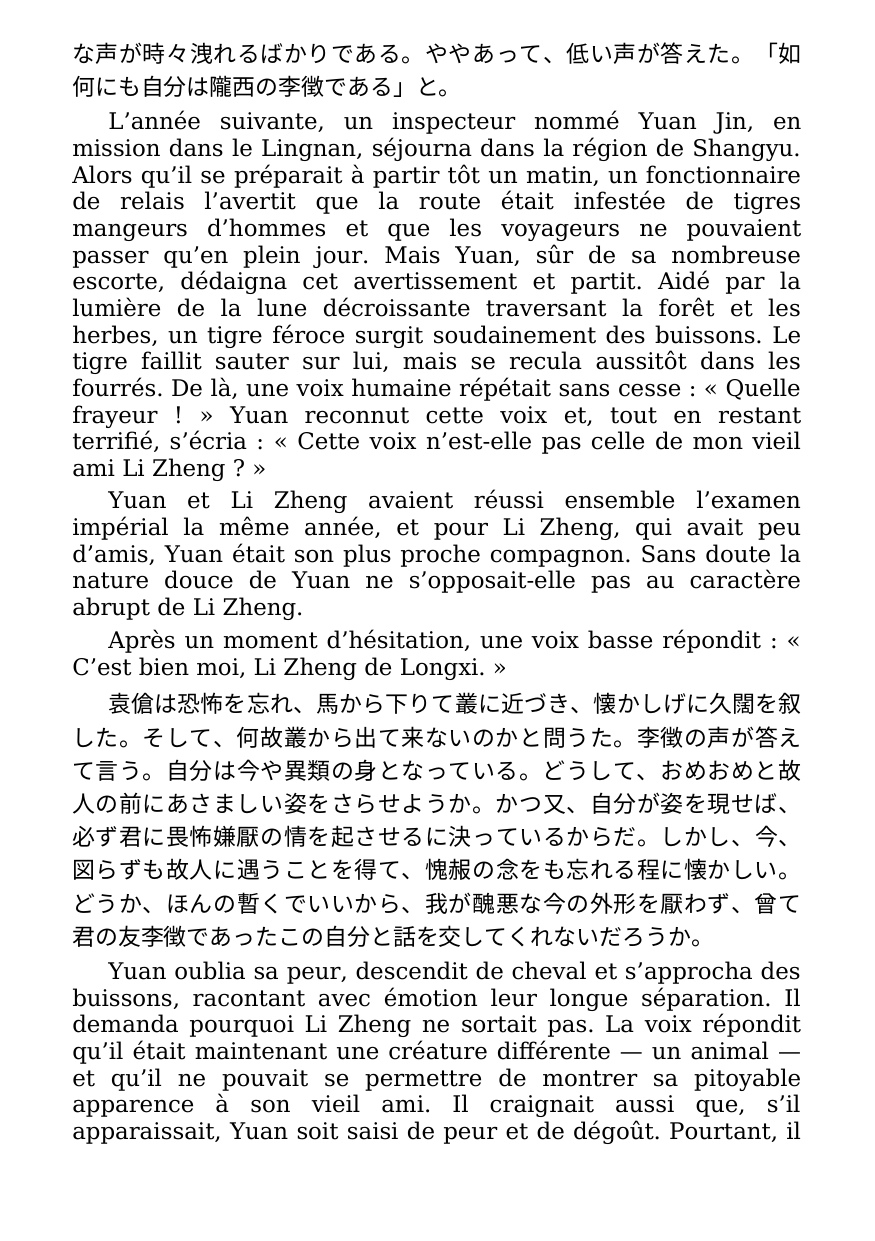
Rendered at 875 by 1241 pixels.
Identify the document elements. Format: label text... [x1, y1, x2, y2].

text Yuan oublia sa peur, descendit de cheval et s’approcha des buissons, racontant avec émotion leur longue séparation. Il demanda pourquoi Li Zheng ne sortait pas. La voix répondit qu’il était maintenant une créature différente — un animal — et qu’il ne pouvait se permettre de montrer sa pitoyable apparence à son vieil ami. Il craignait aussi que, s’il apparaissait, Yuan soit saisi de peur et de dégoût. Pourtant, il [72, 958, 802, 1145]
text な声が時々洩れるばかりである。ややあって、低い声が答えた。「如何にも自分は隴西の李徴である」と。 [72, 36, 802, 102]
text Après un moment d’hésitation, une voix basse répondit : « C’est bien moi, Li Zheng de Longxi. » [72, 627, 802, 680]
text 袁傖は恐怖を忘れ、馬から下りて叢に近づき、懐かしげに久闊を叙した。そして、何故叢から出て来ないのかと問うた。李徴の声が答えて言う。自分は今や異類の身となっている。どうして、おめおめと故人の前にあさましい姿をさらせようか。かつ又、自分が姿を現せば、必ず君に畏怖嫌厭の情を起させるに決っているからだ。しかし、今、図らずも故人に遇うことを得て、愧赧の念をも忘れる程に懐かしい。どうか、ほんの暫くでいいから、我が醜悪な今の外形を厭わず、曾て君の友李徴であったこの自分と話を交してくれないだろうか。 [72, 686, 802, 952]
text Yuan et Li Zheng avaient réussi ensemble l’examen impérial la même année, et pour Li Zheng, qui avait peu d’amis, Yuan était son plus proche compagnon. Sans doute la nature douce de Yuan ne s’opposait-elle pas au caractère abrupt de Li Zheng. [72, 488, 802, 621]
text L’année suivante, un inspecteur nommé Yuan Jin, en mission dans le Lingnan, séjourna dans la région de Shangyu. Alors qu’il se préparait à partir tôt un matin, un fonctionnaire de relais l’avertit que la route était infestée de tigres mangeurs d’hommes et que les voyageurs ne pouvaient passer qu’en plein jour. Mais Yuan, sûr de sa nombreuse escorte, dédaigna cet avertissement et partit. Aidé par la lumière de la lune décroissante traversant la forêt et les herbes, un tigre féroce surgit soudainement des buissons. Le tigre faillit sauter sur lui, mais se recula aussitôt dans les fourrés. De là, une voix humaine répétait sans cesse : « Quelle frayeur ! » Yuan reconnut cette voix et, tout en restant terrifié, s’écria : « Cette voix n’est-elle pas celle de mon vieil ami Li Zheng ? » [72, 108, 802, 482]
